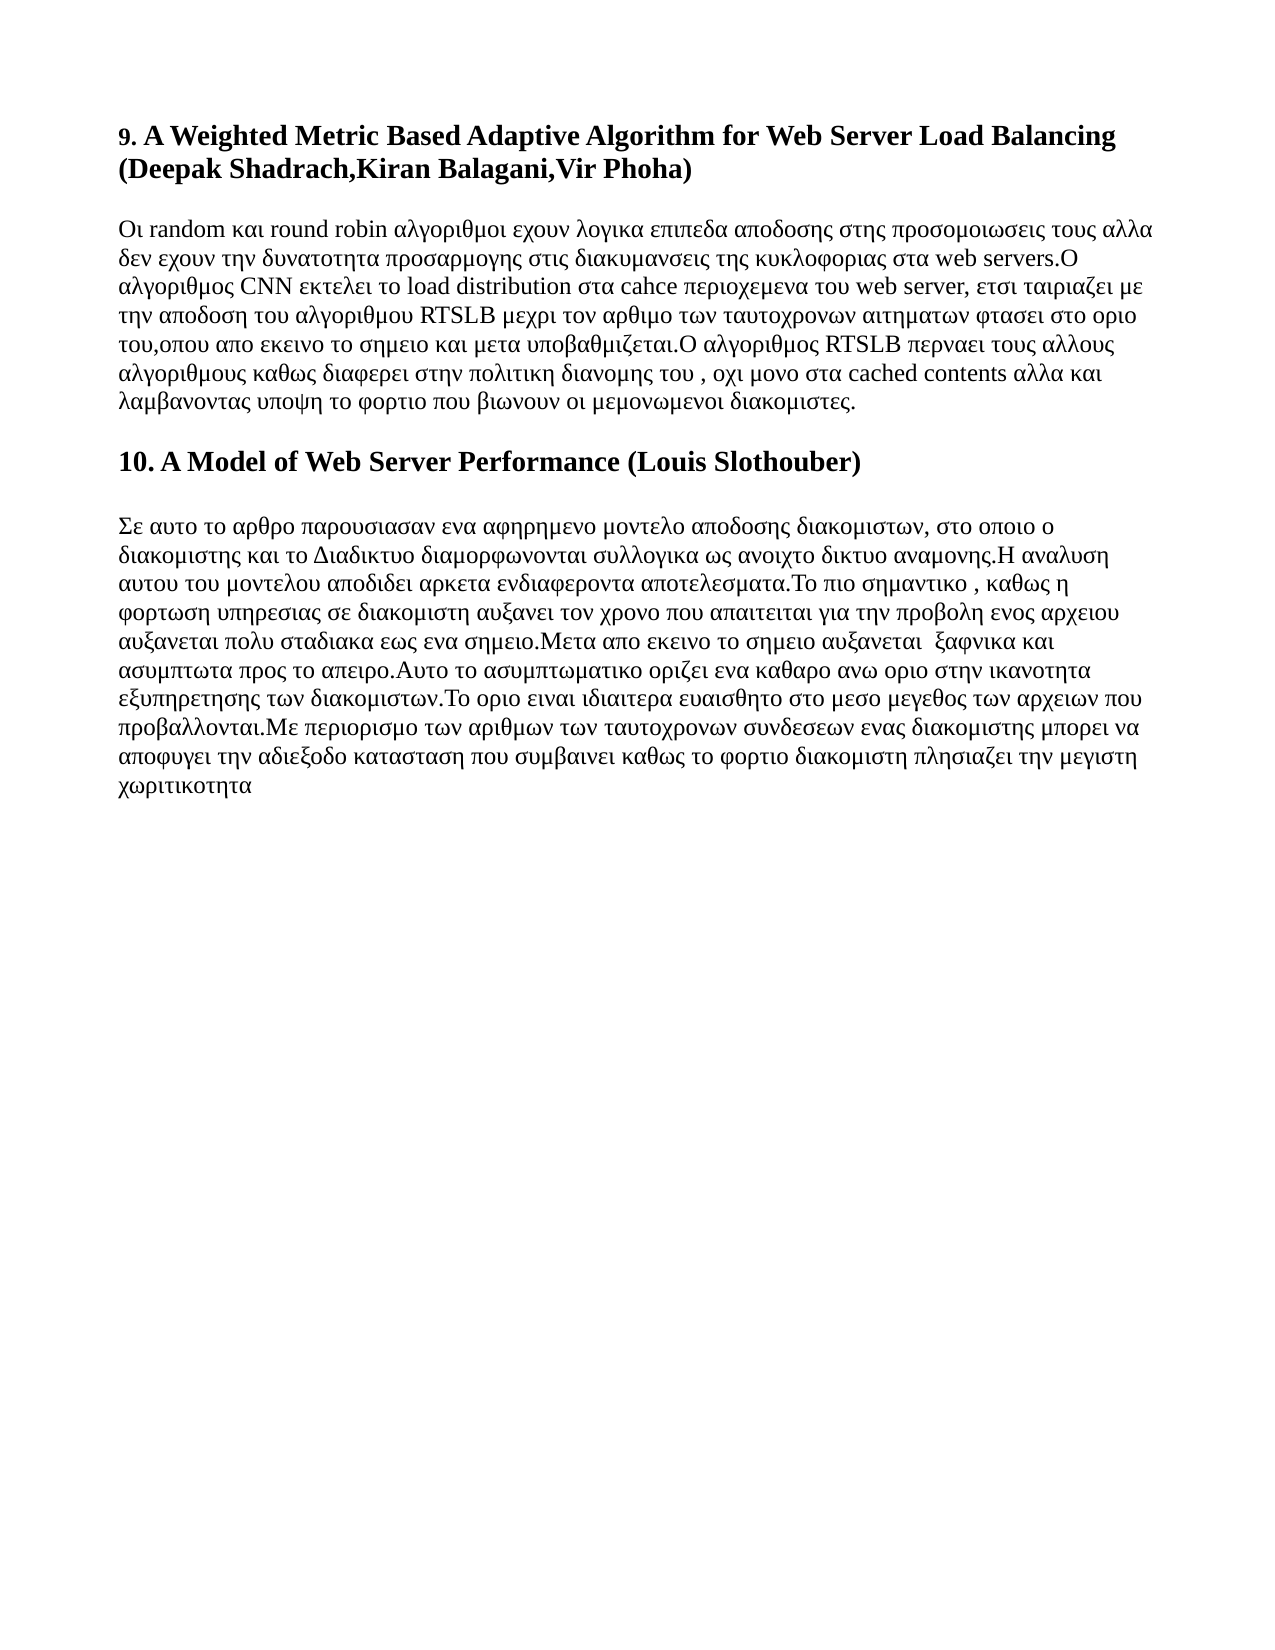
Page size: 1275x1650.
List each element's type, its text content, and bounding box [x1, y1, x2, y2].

text 10. A Model of Web Server Performance (Louis Slothouber) [118, 444, 1157, 477]
text (Deepak Shadrach,Kiran Balagani,Vir Phoha) [118, 152, 1157, 185]
text Οι random και round robin αλγοριθμοι εχουν λογικα επιπεδα αποδοσης στης προσομοιωσεις τους αλλα δεν εχουν την δυνατοτητα προσαρμογης στις διακυμανσεις της κυκλοφοριας στα web servers.Ο αλγοριθμος CNN εκτελει το load distribution στα cahce περιοχεμενα του web server, ετσι ταιριαζει με την αποδοση του αλγοριθμου RTSLB μεχρι τον αρθιμο των ταυτοχρονων αιτηματων φτασει στο οριο του,οπου απο εκεινο το σημειο και μετα υποβαθμιζεται.Ο αλγοριθμος RTSLB περναει τους αλλους αλγοριθμους καθως διαφερει στην πολιτικη διανομης του , οχι μονο στα cached contents αλλα και λαμβανοντας υποψη το φορτιο που βιωνουν οι μεμονωμενοι διακομιστες. [118, 214, 1157, 415]
text 9. A Weighted Metric Based Adaptive Algorithm for Web Server Load Balancing [118, 118, 1157, 152]
text Σε αυτο το αρθρο παρουσιασαν ενα αφηρημενο μοντελο αποδοσης διακομιστων, στο οποιο ο διακομιστης και το Διαδικτυο διαμορφωνονται συλλογικα ως ανοιχτο δικτυο αναμονης.Η αναλυση αυτου του μοντελου αποδιδει αρκετα ενδιαφεροντα αποτελεσματα.Το πιο σημαντικο , καθως η φορτωση υπηρεσιας σε διακομιστη αυξανει τον χρονο που απαιτειται για την προβολη ενος αρχειου αυξανεται πολυ σταδιακα εως ενα σημειο.Μετα απο εκεινο το σημειο αυξανεται ξαφνικα και ασυμπτωτα προς το απειρο.Αυτο το ασυμπτωματικο οριζει ενα καθαρο ανω οριο στην ικανοτητα εξυπηρετησης των διακομιστων.Το οριο ειναι ιδιαιτερα ευαισθητο στο μεσο μεγεθος των αρχειων που προβαλλονται.Με περιορισμο των αριθμων των ταυτοχρονων συνδεσεων ενας διακομιστης μπορει να αποφυγει την αδιεξοδο κατασταση που συμβαινει καθως το φορτιο διακομιστη πλησιαζει την μεγιστη χωριτικοτητα [118, 511, 1157, 798]
